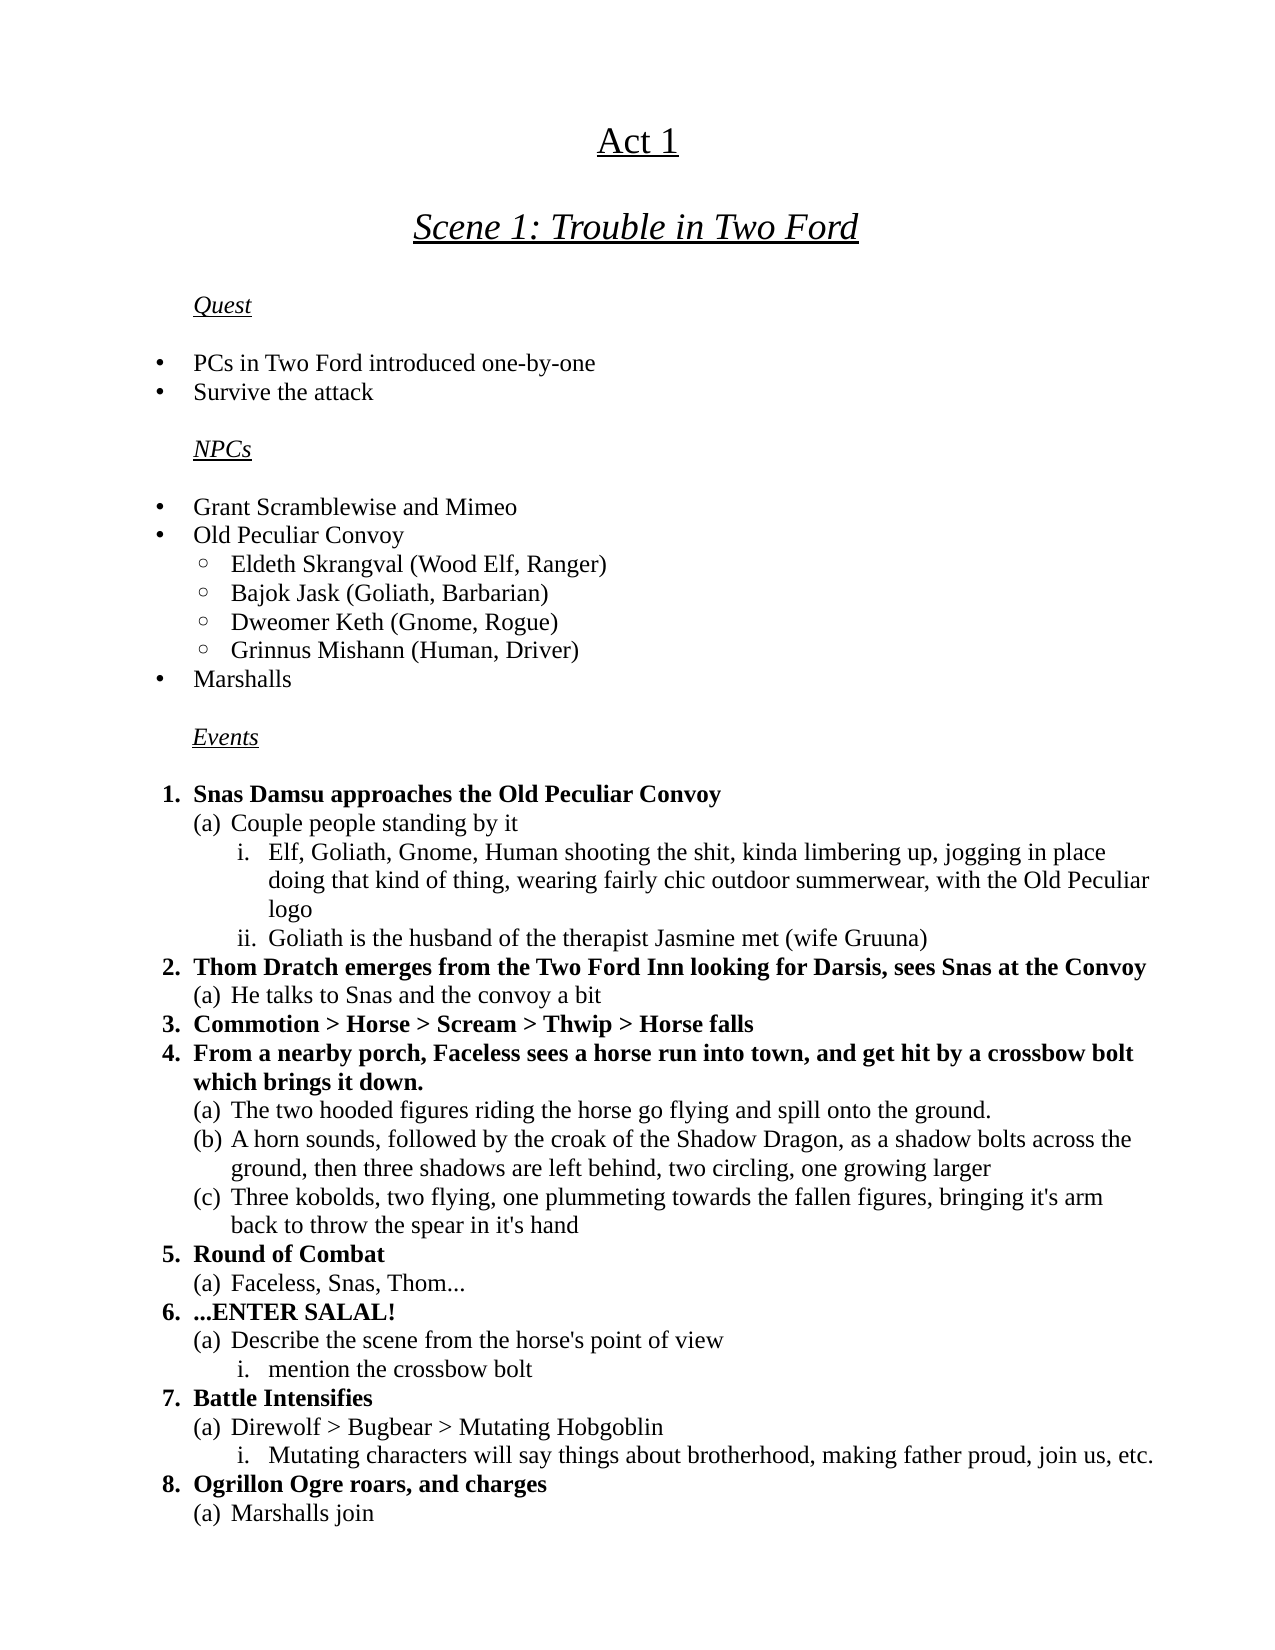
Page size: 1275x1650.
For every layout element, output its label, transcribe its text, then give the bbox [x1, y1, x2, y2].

list Marshalls join [193, 1498, 1157, 1527]
text Act 1 [118, 118, 1157, 161]
list The two hooded figures riding the horse go flying and spill onto the ground. [193, 1096, 1157, 1124]
list Faceless, Snas, Thom... [193, 1268, 1157, 1297]
list Thom Dratch emerges from the Two Ford Inn looking for Darsis, sees Snas at the Convoy [156, 952, 1157, 981]
list Grant Scramblewise and Mimeo [156, 492, 1157, 521]
list Quest [156, 291, 1157, 319]
text Events [118, 722, 1157, 751]
list Mutating characters will say things about brotherhood, making father proud, join us, etc. [231, 1441, 1157, 1469]
list PCs in Two Ford introduced one-by-one [156, 348, 1157, 377]
list mention the crossbow bolt [231, 1354, 1157, 1383]
list Commotion > Horse > Scream > Thwip > Horse falls [156, 1009, 1157, 1038]
list Marshalls [156, 664, 1157, 693]
list Survive the attack [156, 377, 1157, 406]
list He talks to Snas and the convoy a bit [193, 981, 1157, 1009]
list A horn sounds, followed by the croak of the Shadow Dragon, as a shadow bolts across the ground, then three shadows are left behind, two circling, one growing larger [193, 1124, 1157, 1182]
list Battle Intensifies [156, 1383, 1157, 1412]
text Scene 1: Trouble in Two Ford [118, 204, 1157, 247]
list Bajok Jask (Goliath, Barbarian) [193, 578, 1157, 607]
list Direwolf > Bugbear > Mutating Hobgoblin [193, 1412, 1157, 1441]
list Ogrillon Ogre roars, and charges [156, 1469, 1157, 1498]
list Dweomer Keth (Gnome, Rogue) [193, 607, 1157, 636]
list Snas Damsu approaches the Old Peculiar Convoy [156, 779, 1157, 808]
list From a nearby porch, Faceless sees a horse run into town, and get hit by a crossbow bolt which brings it down. [156, 1038, 1157, 1096]
list Goliath is the husband of the therapist Jasmine met (wife Gruuna) [231, 923, 1157, 952]
list Old Peculiar Convoy [156, 521, 1157, 549]
list ...ENTER SALAL! [156, 1297, 1157, 1326]
list Eldeth Skrangval (Wood Elf, Ranger) [193, 549, 1157, 578]
list Couple people standing by it [193, 808, 1157, 837]
list Grinnus Mishann (Human, Driver) [193, 636, 1157, 664]
list Three kobolds, two flying, one plummeting towards the fallen figures, bringing it's arm back to throw the spear in it's hand [193, 1182, 1157, 1239]
list Describe the scene from the horse's point of view [193, 1326, 1157, 1354]
list Round of Combat [156, 1239, 1157, 1268]
list NPCs [156, 434, 1157, 463]
list Elf, Goliath, Gnome, Human shooting the shit, kinda limbering up, jogging in place doing that kind of thing, wearing fairly chic outdoor summerwear, with the Old Peculiar logo [231, 837, 1157, 923]
